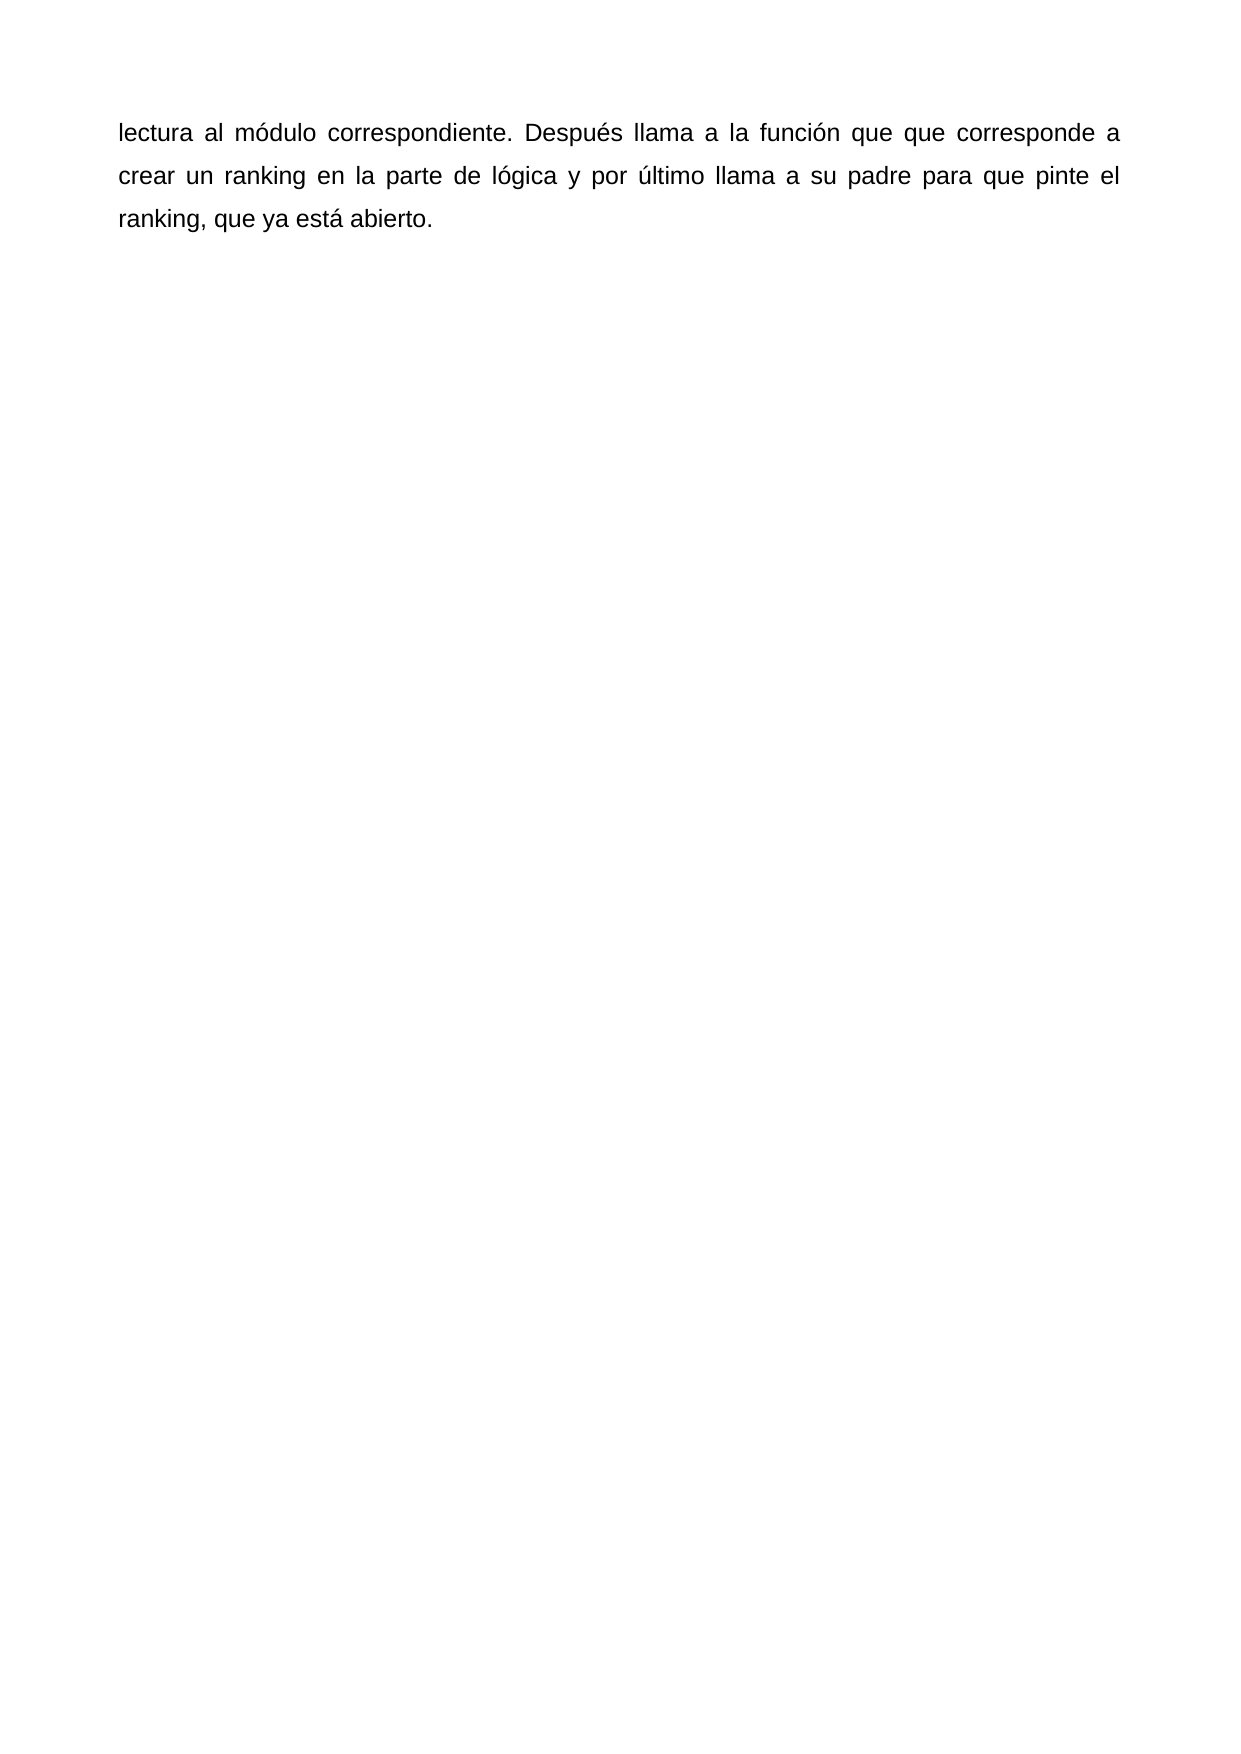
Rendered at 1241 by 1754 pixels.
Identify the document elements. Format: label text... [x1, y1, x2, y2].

text lectura al módulo correspondiente. Después llama a la función que que corresponde a crear un ranking en la parte de lógica y por último llama a su padre para que pinte el ranking, que ya está abierto. [118, 118, 1122, 233]
